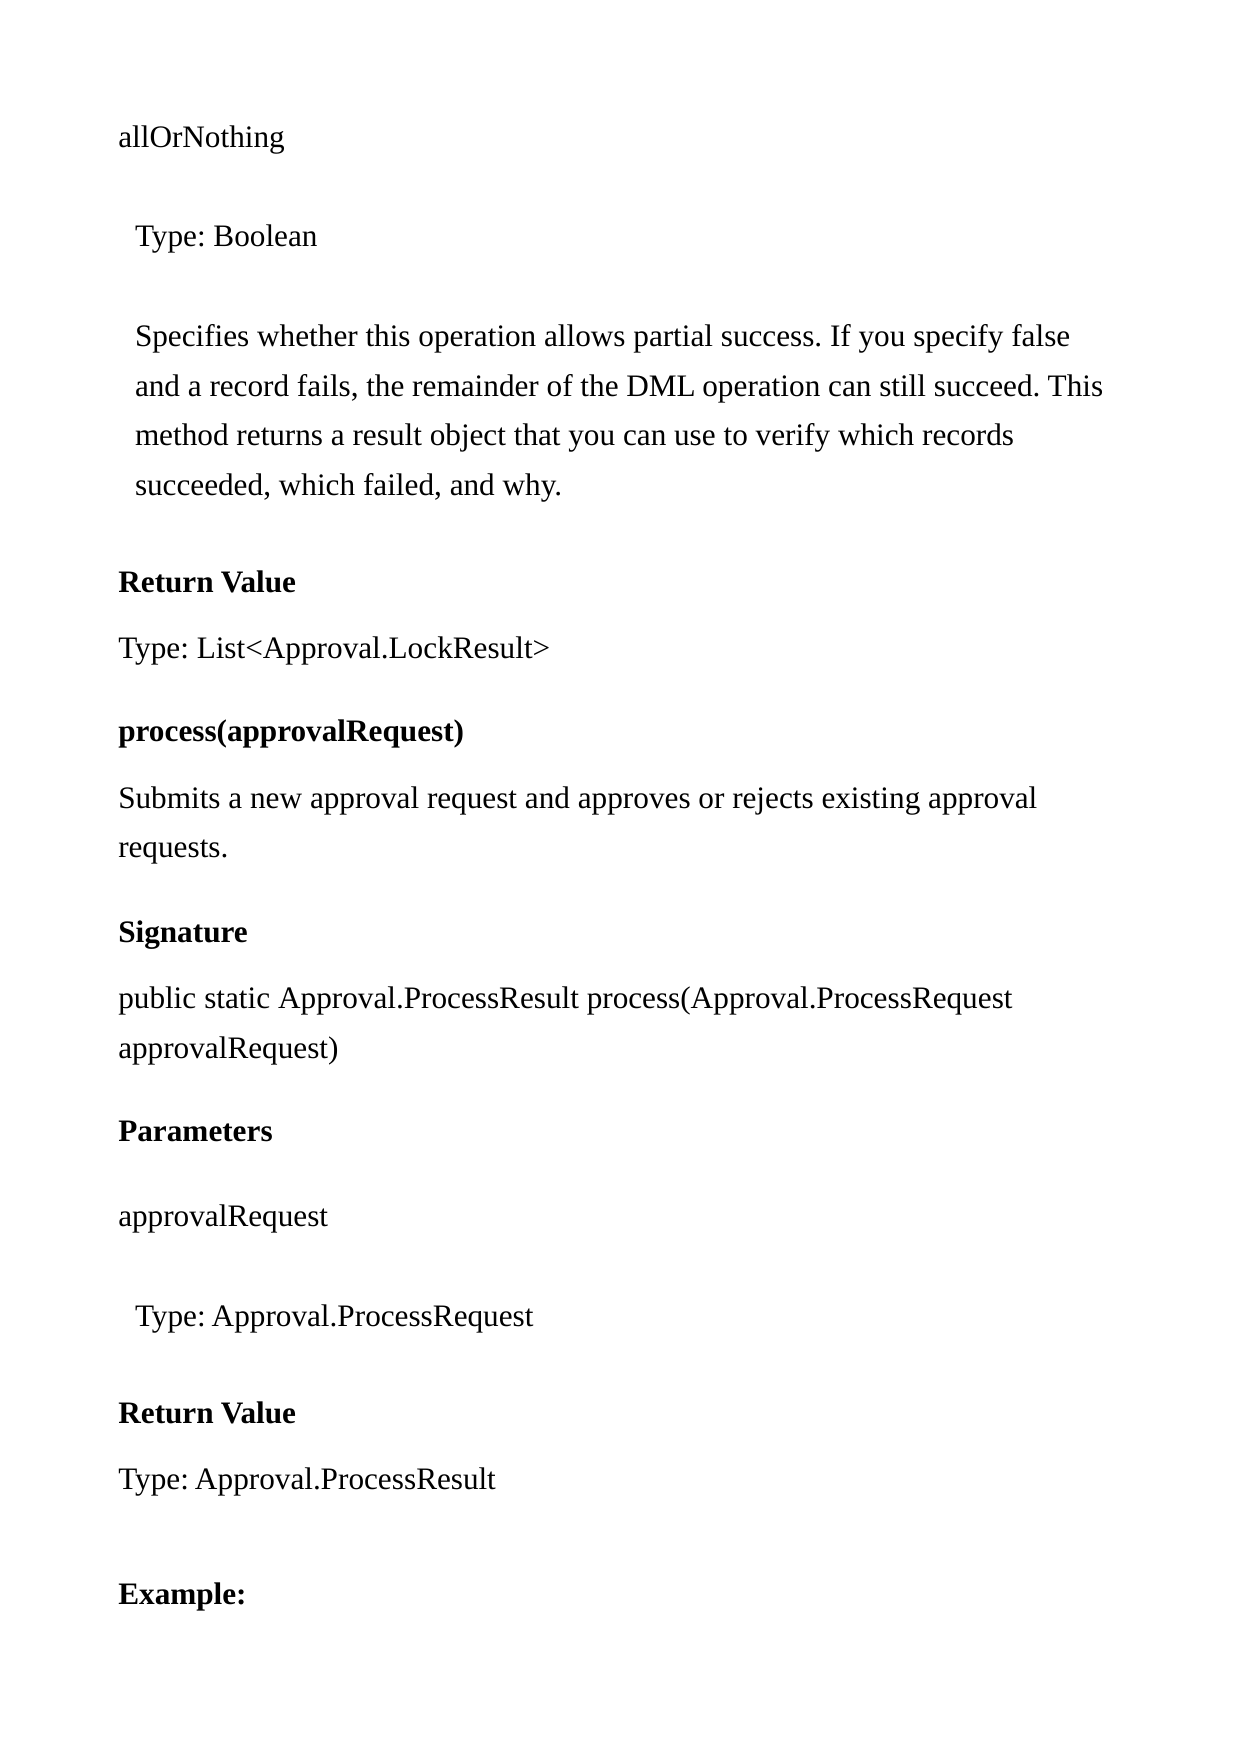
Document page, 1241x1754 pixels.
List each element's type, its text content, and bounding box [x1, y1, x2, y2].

text public static Approval.ProcessResult process(Approval.ProcessRequest approvalRequest) [118, 980, 1122, 1065]
text Type: Approval.ProcessRequest [135, 1297, 1122, 1333]
text allOrNothing [118, 118, 1122, 154]
subtitle Return Value [118, 563, 1122, 599]
text approvalRequest [118, 1197, 1122, 1233]
text Type: Approval.ProcessResult [118, 1461, 1122, 1497]
subtitle Return Value [118, 1394, 1122, 1430]
subtitle process(approvalRequest) [118, 713, 1122, 749]
subtitle Signature [118, 913, 1122, 949]
text Specifies whether this operation allows partial success. If you specify false and a record fails, the remainder of the DML operation can still succeed. This method returns a result object that you can use to verify which records succeeded, which failed, and why. [135, 317, 1122, 502]
subtitle Parameters [118, 1112, 1122, 1148]
text Type: List<Approval.LockResult> [118, 630, 1122, 666]
text Type: Boolean [135, 218, 1122, 254]
text Submits a new approval request and approves or rejects existing approval requests. [118, 779, 1122, 864]
text Example: [118, 1575, 1122, 1611]
